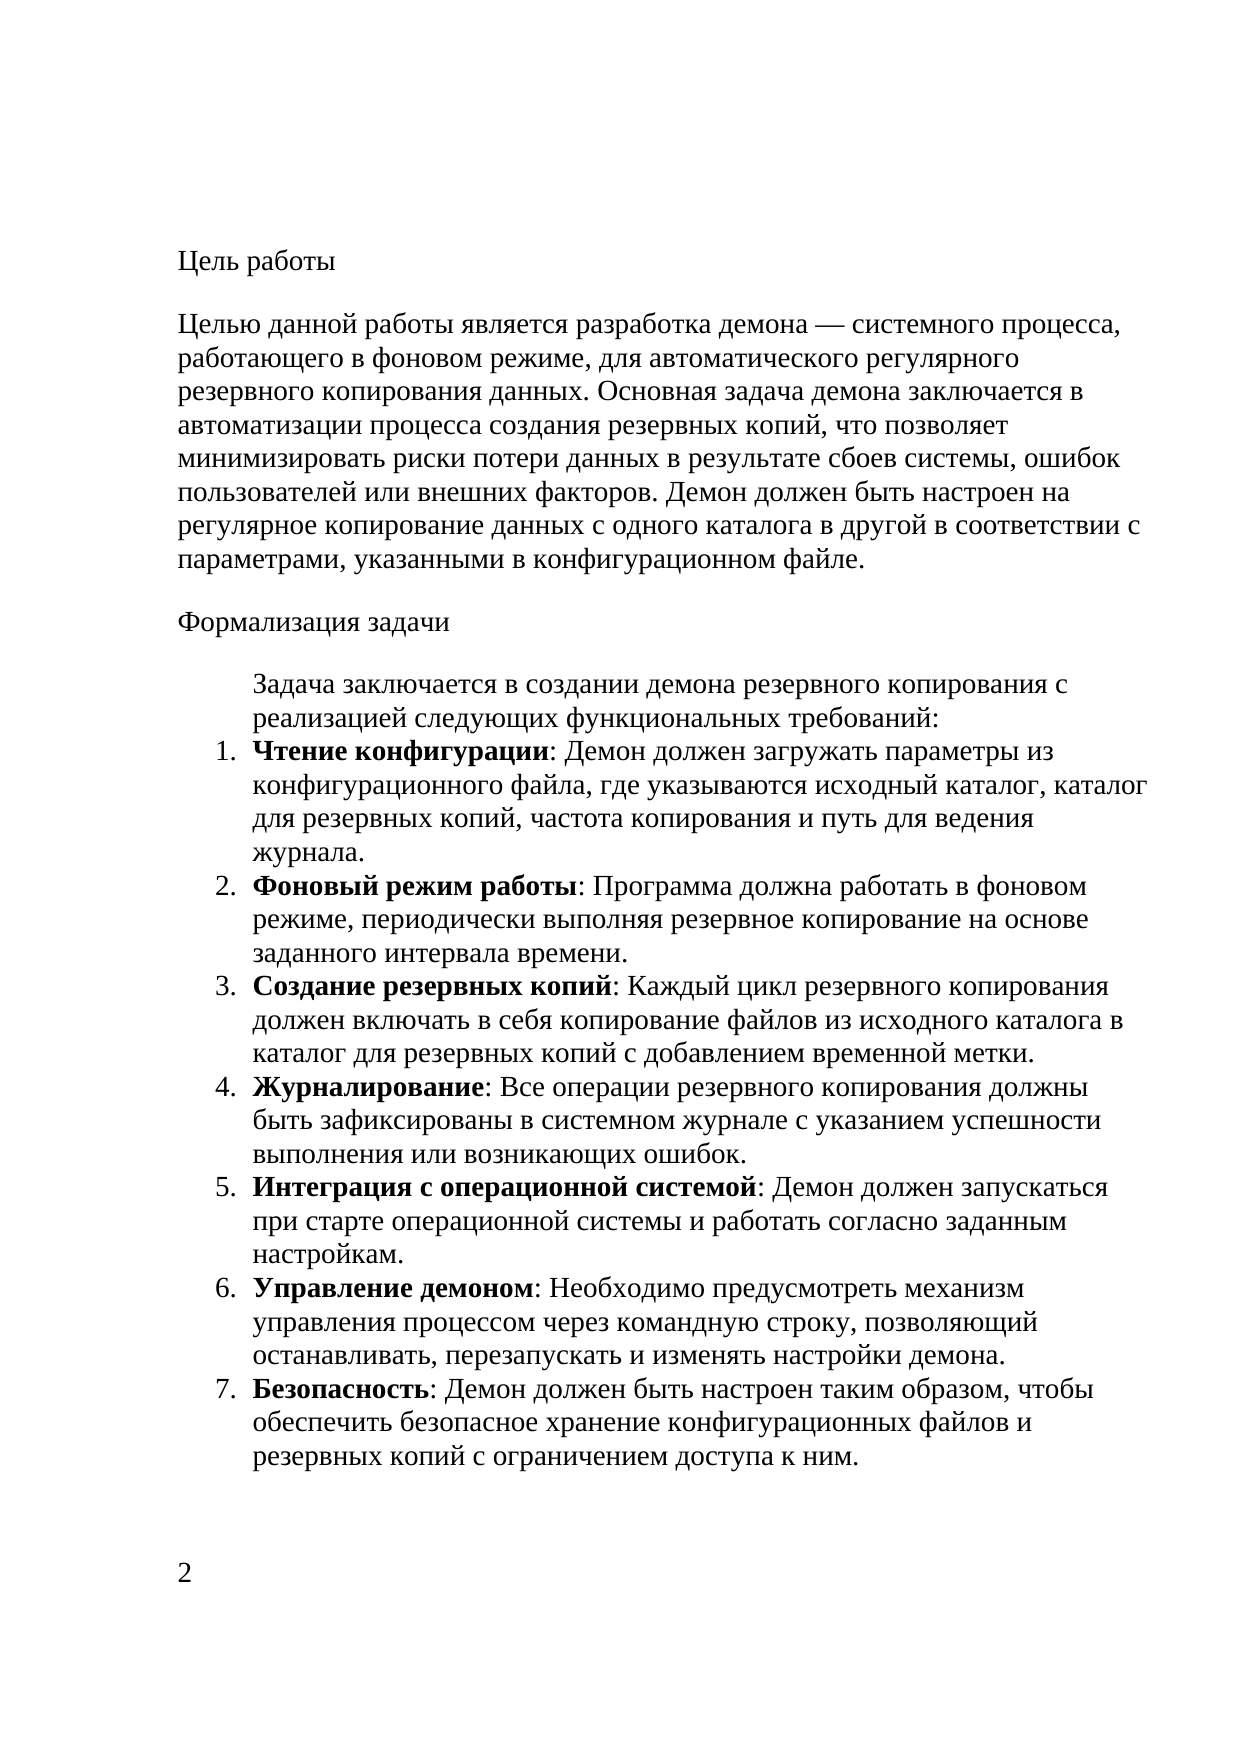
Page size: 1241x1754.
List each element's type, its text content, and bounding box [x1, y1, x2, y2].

list Создание резервных копий: Каждый цикл резервного копирования должен включать в себя копирование файлов из исходного каталога в каталог для резервных копий с добавлением временной метки. [215, 968, 1152, 1069]
list Безопасность: Демон должен быть настроен таким образом, чтобы обеспечить безопасное хранение конфигурационных файлов и резервных копий с ограничением доступа к ним. [215, 1371, 1152, 1471]
list Чтение конфигурации: Демон должен загружать параметры из конфигурационного файла, где указываются исходный каталог, каталог для резервных копий, частота копирования и путь для ведения журнала. [215, 733, 1152, 868]
list Фоновый режим работы: Программа должна работать в фоновом режиме, периодически выполняя резервное копирование на основе заданного интервала времени. [215, 868, 1152, 968]
text Формализация задачи [177, 604, 1152, 637]
list Управление демоном: Необходимо предусмотреть механизм управления процессом через командную строку, позволяющий останавливать, перезапускать и изменять настройки демона. [215, 1270, 1152, 1371]
list Задача заключается в создании демона резервного копирования с реализацией следующих функциональных требований: [252, 666, 1152, 733]
list Интеграция с операционной системой: Демон должен запускаться при старте операционной системы и работать согласно заданным настройкам. [215, 1169, 1152, 1270]
text Цель работы [177, 243, 1152, 277]
list Журналирование: Все операции резервного копирования должны быть зафиксированы в системном журнале с указанием успешности выполнения или возникающих ошибок. [215, 1069, 1152, 1169]
text Целью данной работы является разработка демона — системного процесса, работающего в фоновом режиме, для автоматического регулярного резервного копирования данных. Основная задача демона заключается в автоматизации процесса создания резервных копий, что позволяет минимизировать риски потери данных в результате сбоев системы, ошибок пользователей или внешних факторов. Демон должен быть настроен на регулярное копирование данных с одного каталога в другой в соответствии с параметрами, указанными в конфигурационном файле. [177, 306, 1152, 574]
